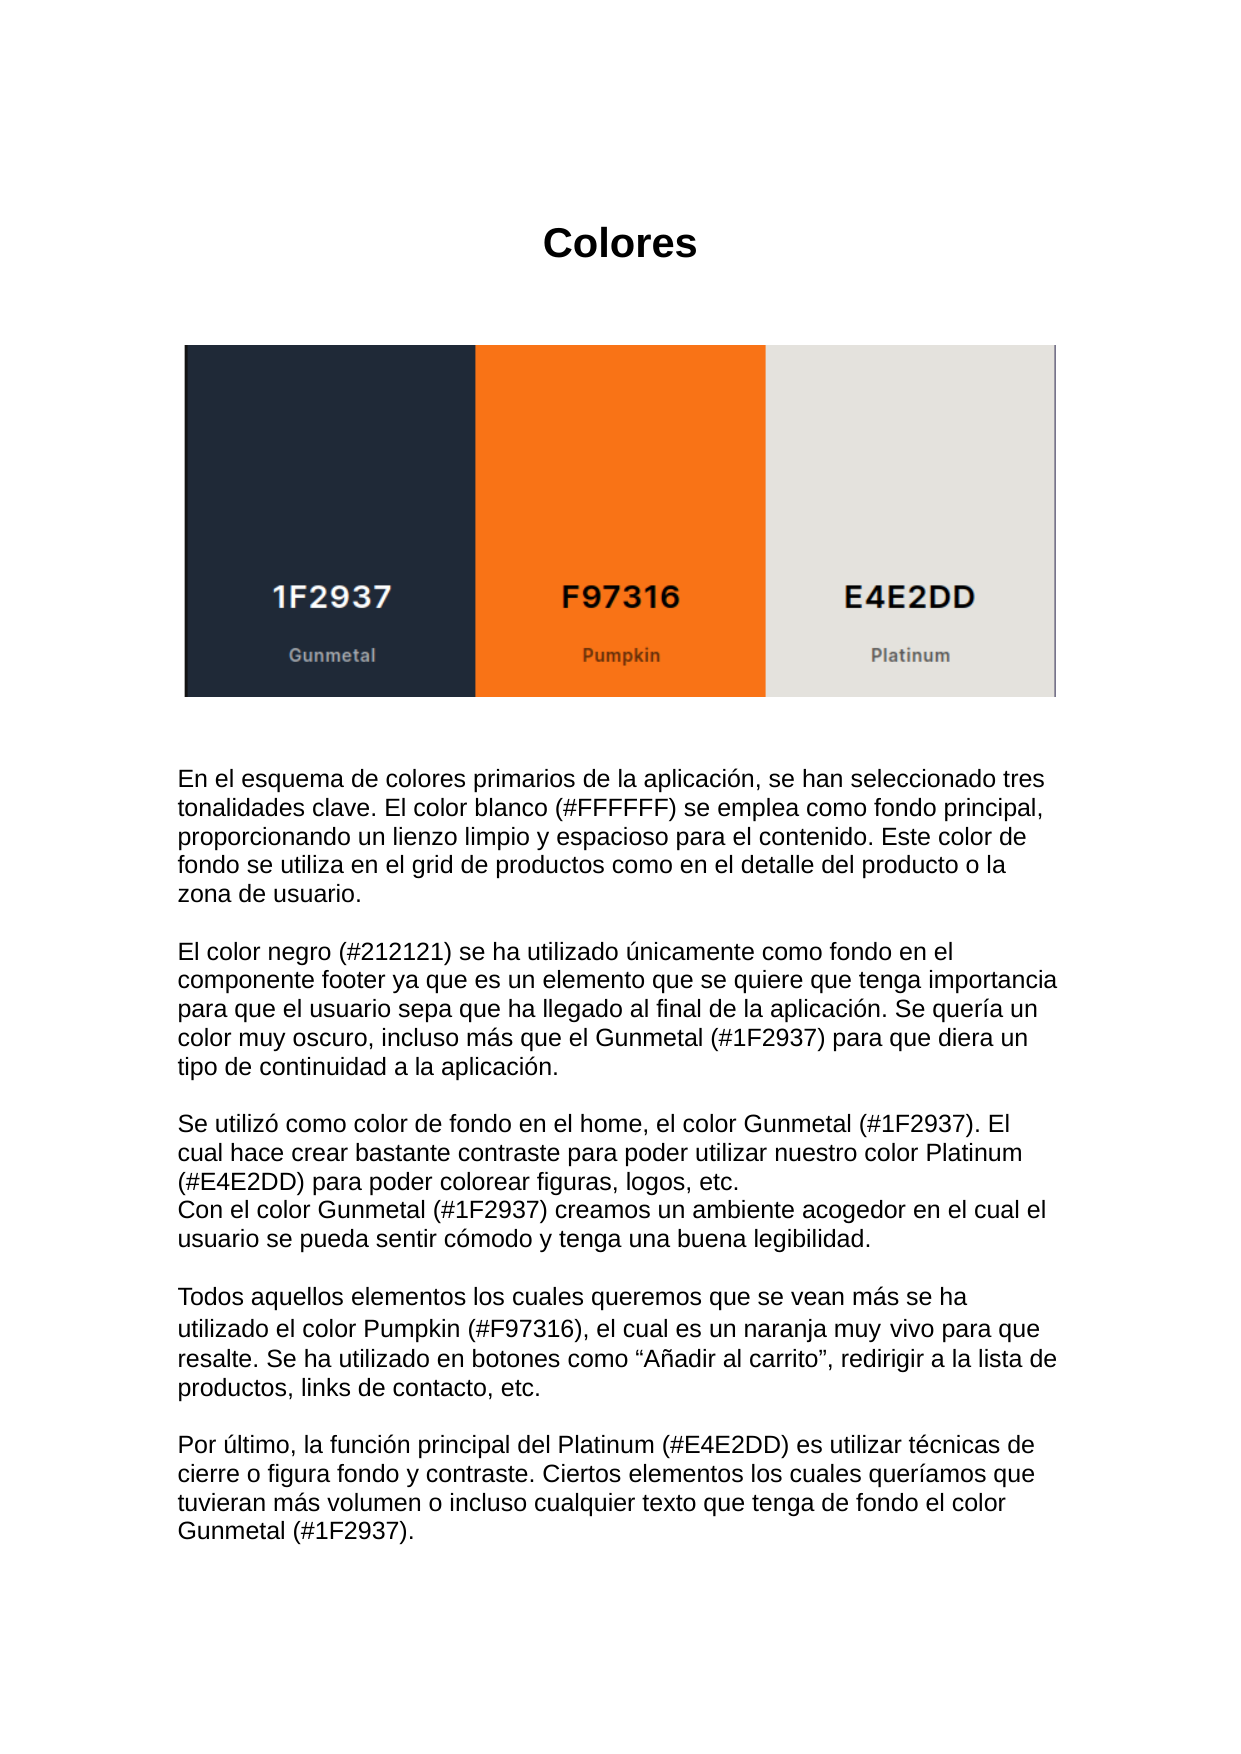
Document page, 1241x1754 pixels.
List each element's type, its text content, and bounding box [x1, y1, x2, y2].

text Se utilizó como color de fondo en el home, el color Gunmetal (#1F2937). El cual hace crear bastante contraste para poder utilizar nuestro color Platinum (#E4E2DD) para poder colorear figuras, logos, etc. [177, 1109, 1063, 1195]
text El color negro (#212121) se ha utilizado únicamente como fondo en el componente footer ya que es un elemento que se quiere que tenga importancia para que el usuario sepa que ha llegado al final de la aplicación. Se quería un color muy oscuro, incluso más que el Gunmetal (#1F2937) para que diera un tipo de continuidad a la aplicación. [177, 937, 1063, 1080]
text Por último, la función principal del Platinum (#E4E2DD) es utilizar técnicas de cierre o figura fondo y contraste. Ciertos elementos los cuales queríamos que tuvieran más volumen o incluso cualquier texto que tenga de fondo el color Gunmetal (#1F2937). [177, 1430, 1063, 1545]
text Todos aquellos elementos los cuales queremos que se vean más se ha utilizado el color Pumpkin (#F97316), el cual es un naranja muy vivo para que resalte. Se ha utilizado en botones como “Añadir al carrito”, redirigir a la lista de productos, links de contacto, etc. [177, 1282, 1063, 1401]
text Con el color Gunmetal (#1F2937) creamos un ambiente acogedor en el cual el usuario se pueda sentir cómodo y tenga una buena legibilidad. [177, 1195, 1063, 1253]
picture [184, 345, 1056, 697]
subtitle Colores [177, 219, 1063, 267]
text En el esquema de colores primarios de la aplicación, se han seleccionado tres tonalidades clave. El color blanco (#FFFFFF) se emplea como fondo principal, proporcionando un lienzo limpio y espacioso para el contenido. Este color de fondo se utiliza en el grid de productos como en el detalle del producto o la zona de usuario. [177, 764, 1063, 908]
